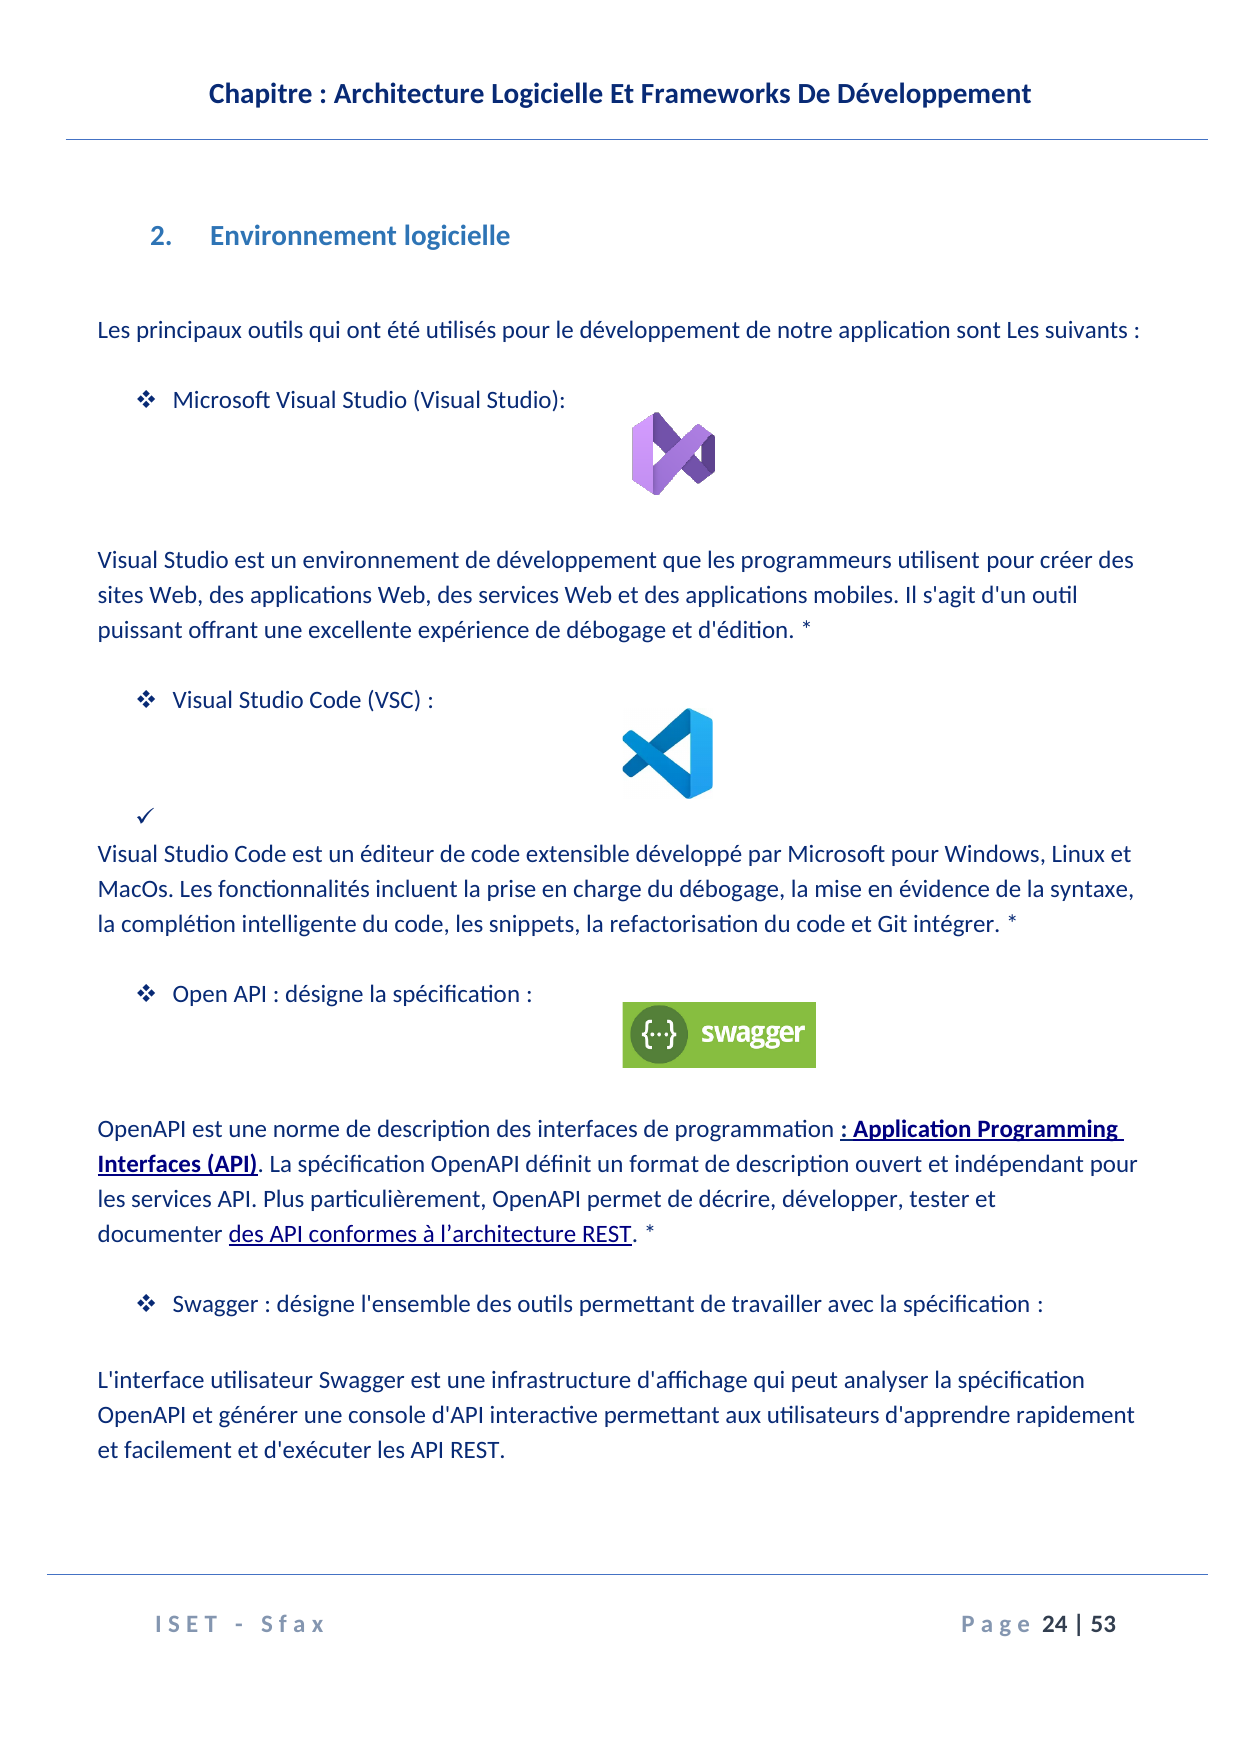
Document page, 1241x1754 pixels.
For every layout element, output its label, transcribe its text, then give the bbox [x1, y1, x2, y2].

list Microsoft Visual Studio (Visual Studio): [135, 384, 1143, 498]
text Visual Studio Code est un éditeur de code extensible développé par Microsoft pour Windows, Linux et MacOs. Les fonctionnalités incluent la prise en charge du débogage, la mise en évidence de la syntaxe, la complétion intelligente du code, les snippets, la refactorisation du code et Git intégrer. * [97, 838, 1143, 938]
subtitle Environnement logicielle [172, 217, 1143, 253]
text Visual Studio est un environnement de développement que les programmeurs utilisent pour créer des sites Web, des applications Web, des services Web et des applications mobiles. Il s'agit d'un outil puissant offrant une excellente expérience de débogage et d'édition. * [97, 544, 1143, 644]
text L'interface utilisateur Swagger est une infrastructure d'affichage qui peut analyser la spécification OpenAPI et générer une console d'API interactive permettant aux utilisateurs d'apprendre rapidement et facilement et d'exécuter les API REST. [97, 1364, 1143, 1465]
list Visual Studio Code (VSC) : [135, 684, 1143, 798]
list Open API : désigne la spécification : [135, 978, 1143, 1068]
list Swagger : désigne l'ensemble des outils permettant de travailler avec la spécification : [135, 1288, 1143, 1319]
text OpenAPI est une norme de description des interfaces de programmation : Application Programming Interfaces (API). La spécification OpenAPI définit un format de description ouvert et indépendant pour les services API. Plus particulièrement, OpenAPI permet de décrire, développer, tester et documenter des API conformes à l’architecture REST. * [97, 1113, 1143, 1249]
text Les principaux outils qui ont été utilisés pour le développement de notre application sont Les suivants : [97, 314, 1143, 345]
